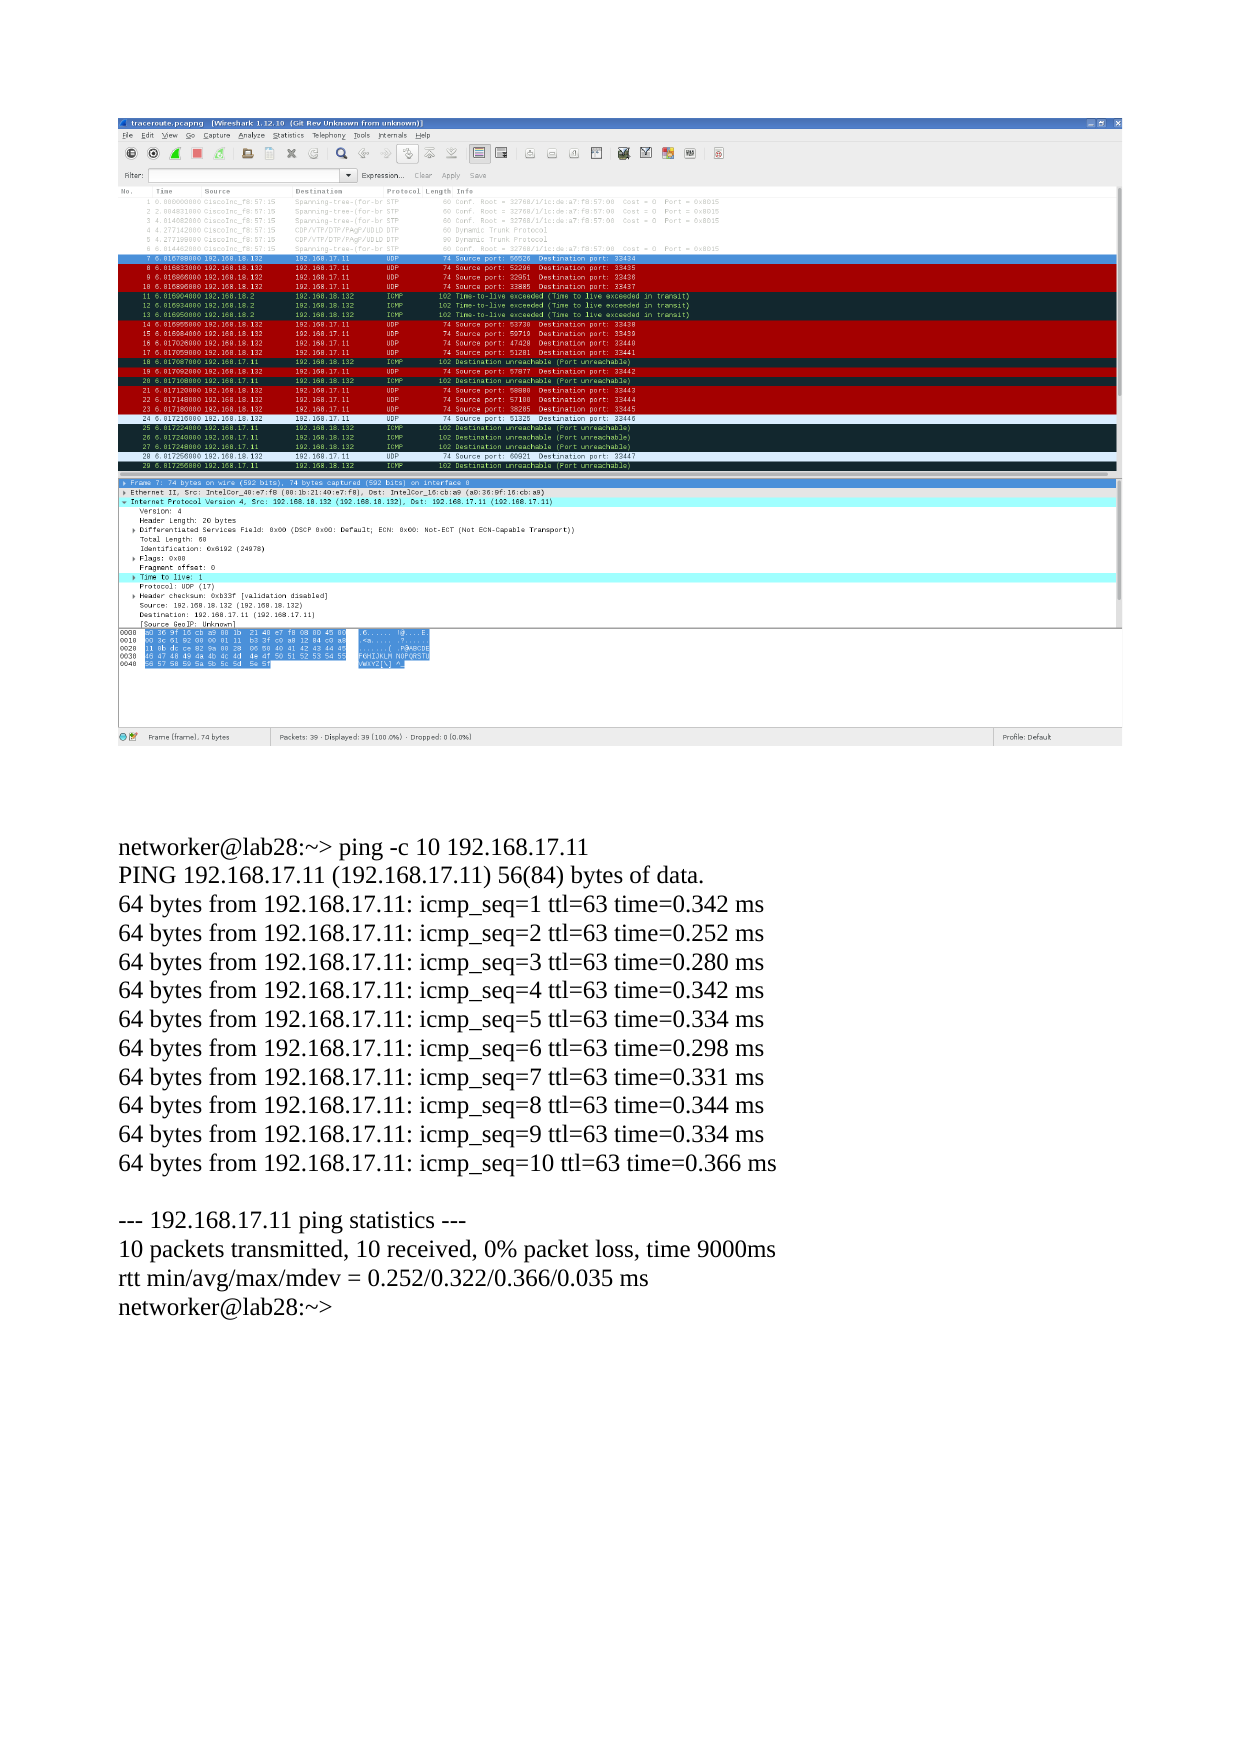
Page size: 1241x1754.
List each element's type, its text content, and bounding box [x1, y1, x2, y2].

text 64 bytes from 192.168.17.11: icmp_seq=1 ttl=63 time=0.342 ms [118, 889, 1122, 918]
picture [118, 118, 1123, 746]
text rtt min/avg/max/mdev = 0.252/0.322/0.366/0.035 ms [118, 1263, 1122, 1292]
text --- 192.168.17.11 ping statistics --- [118, 1206, 1122, 1234]
text 64 bytes from 192.168.17.11: icmp_seq=4 ttl=63 time=0.342 ms [118, 976, 1122, 1004]
text 64 bytes from 192.168.17.11: icmp_seq=5 ttl=63 time=0.334 ms [118, 1004, 1122, 1033]
text PING 192.168.17.11 (192.168.17.11) 56(84) bytes of data. [118, 861, 1122, 889]
text networker@lab28:~> ping -c 10 192.168.17.11 [118, 832, 1122, 861]
text 64 bytes from 192.168.17.11: icmp_seq=2 ttl=63 time=0.252 ms [118, 918, 1122, 947]
text 10 packets transmitted, 10 received, 0% packet loss, time 9000ms [118, 1234, 1122, 1263]
text 64 bytes from 192.168.17.11: icmp_seq=7 ttl=63 time=0.331 ms [118, 1062, 1122, 1091]
text 64 bytes from 192.168.17.11: icmp_seq=10 ttl=63 time=0.366 ms [118, 1148, 1122, 1177]
text networker@lab28:~> [118, 1292, 1122, 1321]
text 64 bytes from 192.168.17.11: icmp_seq=3 ttl=63 time=0.280 ms [118, 947, 1122, 976]
text 64 bytes from 192.168.17.11: icmp_seq=8 ttl=63 time=0.344 ms [118, 1091, 1122, 1119]
text 64 bytes from 192.168.17.11: icmp_seq=9 ttl=63 time=0.334 ms [118, 1119, 1122, 1148]
text 64 bytes from 192.168.17.11: icmp_seq=6 ttl=63 time=0.298 ms [118, 1033, 1122, 1062]
